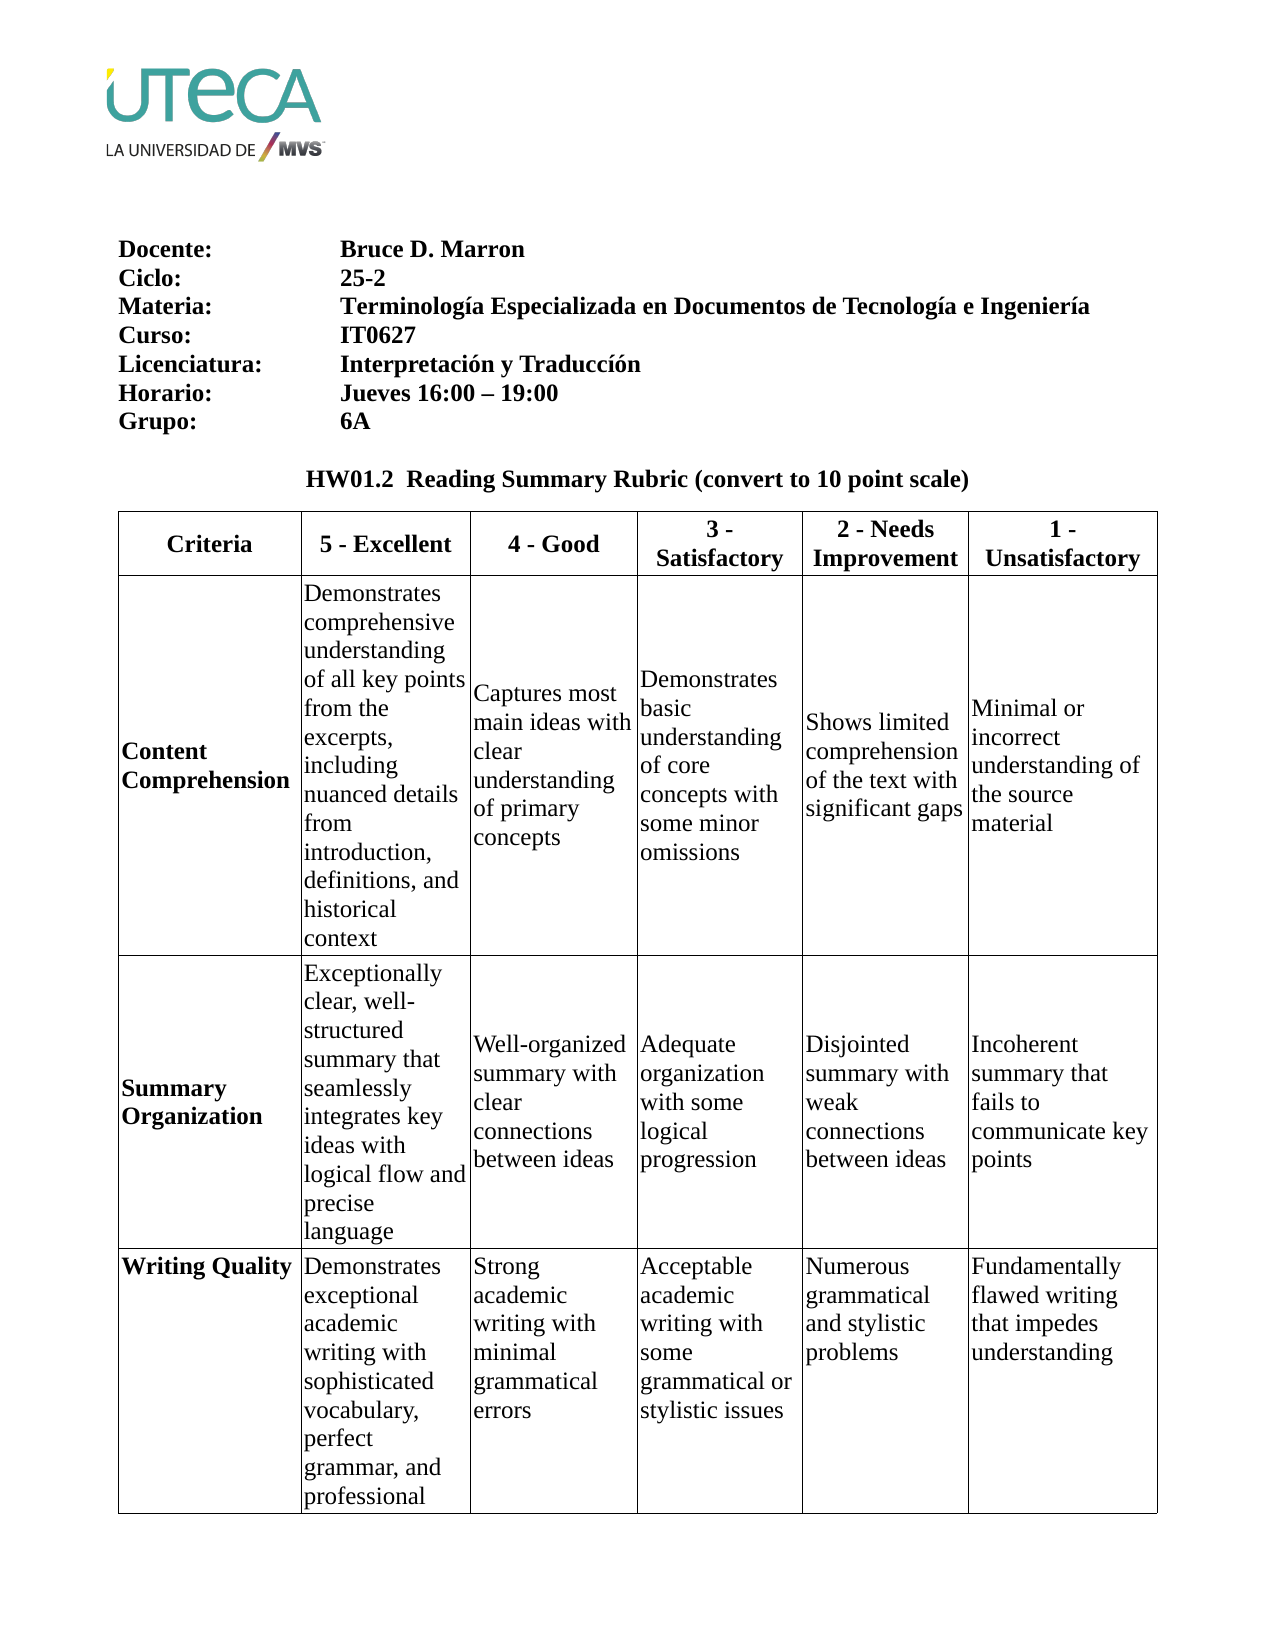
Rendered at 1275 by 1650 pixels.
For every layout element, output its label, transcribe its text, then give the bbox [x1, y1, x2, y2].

table_cell Summary Organization [119, 956, 301, 1248]
picture [104, 64, 328, 166]
text Docente: Bruce D. Marron [118, 234, 1157, 263]
text HW01.2 Reading Summary Rubric (convert to 10 point scale) [118, 464, 1157, 493]
table_cell Captures most main ideas with clear understanding of primary concepts [471, 576, 637, 954]
text Horario: Jueves 16:00 – 19:00 [118, 378, 1157, 406]
table_cell Strong academic writing with minimal grammatical errors [471, 1249, 637, 1513]
table_cell Content Comprehension [119, 576, 301, 954]
text Materia: Terminología Especializada en Documentos de Tecnología e Ingeniería [118, 291, 1157, 320]
table_cell Disjointed summary with weak connections between ideas [803, 956, 968, 1248]
table_header 2 - Needs Improvement [803, 512, 968, 575]
table_cell Well-organized summary with clear connections between ideas [471, 956, 637, 1248]
table_cell Writing Quality [119, 1249, 301, 1513]
table_header 3 - Satisfactory [638, 512, 802, 575]
table_header 1 - Unsatisfactory [969, 512, 1157, 575]
text Curso: IT0627 [118, 320, 1157, 349]
table_cell Acceptable academic writing with some grammatical or stylistic issues [638, 1249, 802, 1513]
table_cell Fundamentally flawed writing that impedes understanding [969, 1249, 1157, 1513]
table_header 5 - Excellent [302, 512, 470, 575]
table_header 4 - Good [471, 512, 637, 575]
table_cell Minimal or incorrect understanding of the source material [969, 576, 1157, 954]
text Grupo: 6A [118, 406, 1157, 435]
table_cell Demonstrates comprehensive understanding of all key points from the excerpts, including nuanced details from introduction, definitions, and historical context [302, 576, 470, 954]
table_cell Exceptionally clear, well-structured summary that seamlessly integrates key ideas with logical flow and precise language [302, 956, 470, 1248]
table_cell Demonstrates exceptional academic writing with sophisticated vocabulary, perfect grammar, and professional [302, 1249, 470, 1513]
text Ciclo: 25-2 [118, 263, 1157, 291]
text Licenciatura: Interpretación y Traduccíón [118, 349, 1157, 378]
table_cell Incoherent summary that fails to communicate key points [969, 956, 1157, 1248]
table_cell Adequate organization with some logical progression [638, 956, 802, 1248]
table_cell Numerous grammatical and stylistic problems [803, 1249, 968, 1513]
table_header Criteria [119, 512, 301, 575]
table_cell Demonstrates basic understanding of core concepts with some minor omissions [638, 576, 802, 954]
table_cell Shows limited comprehension of the text with significant gaps [803, 576, 968, 954]
